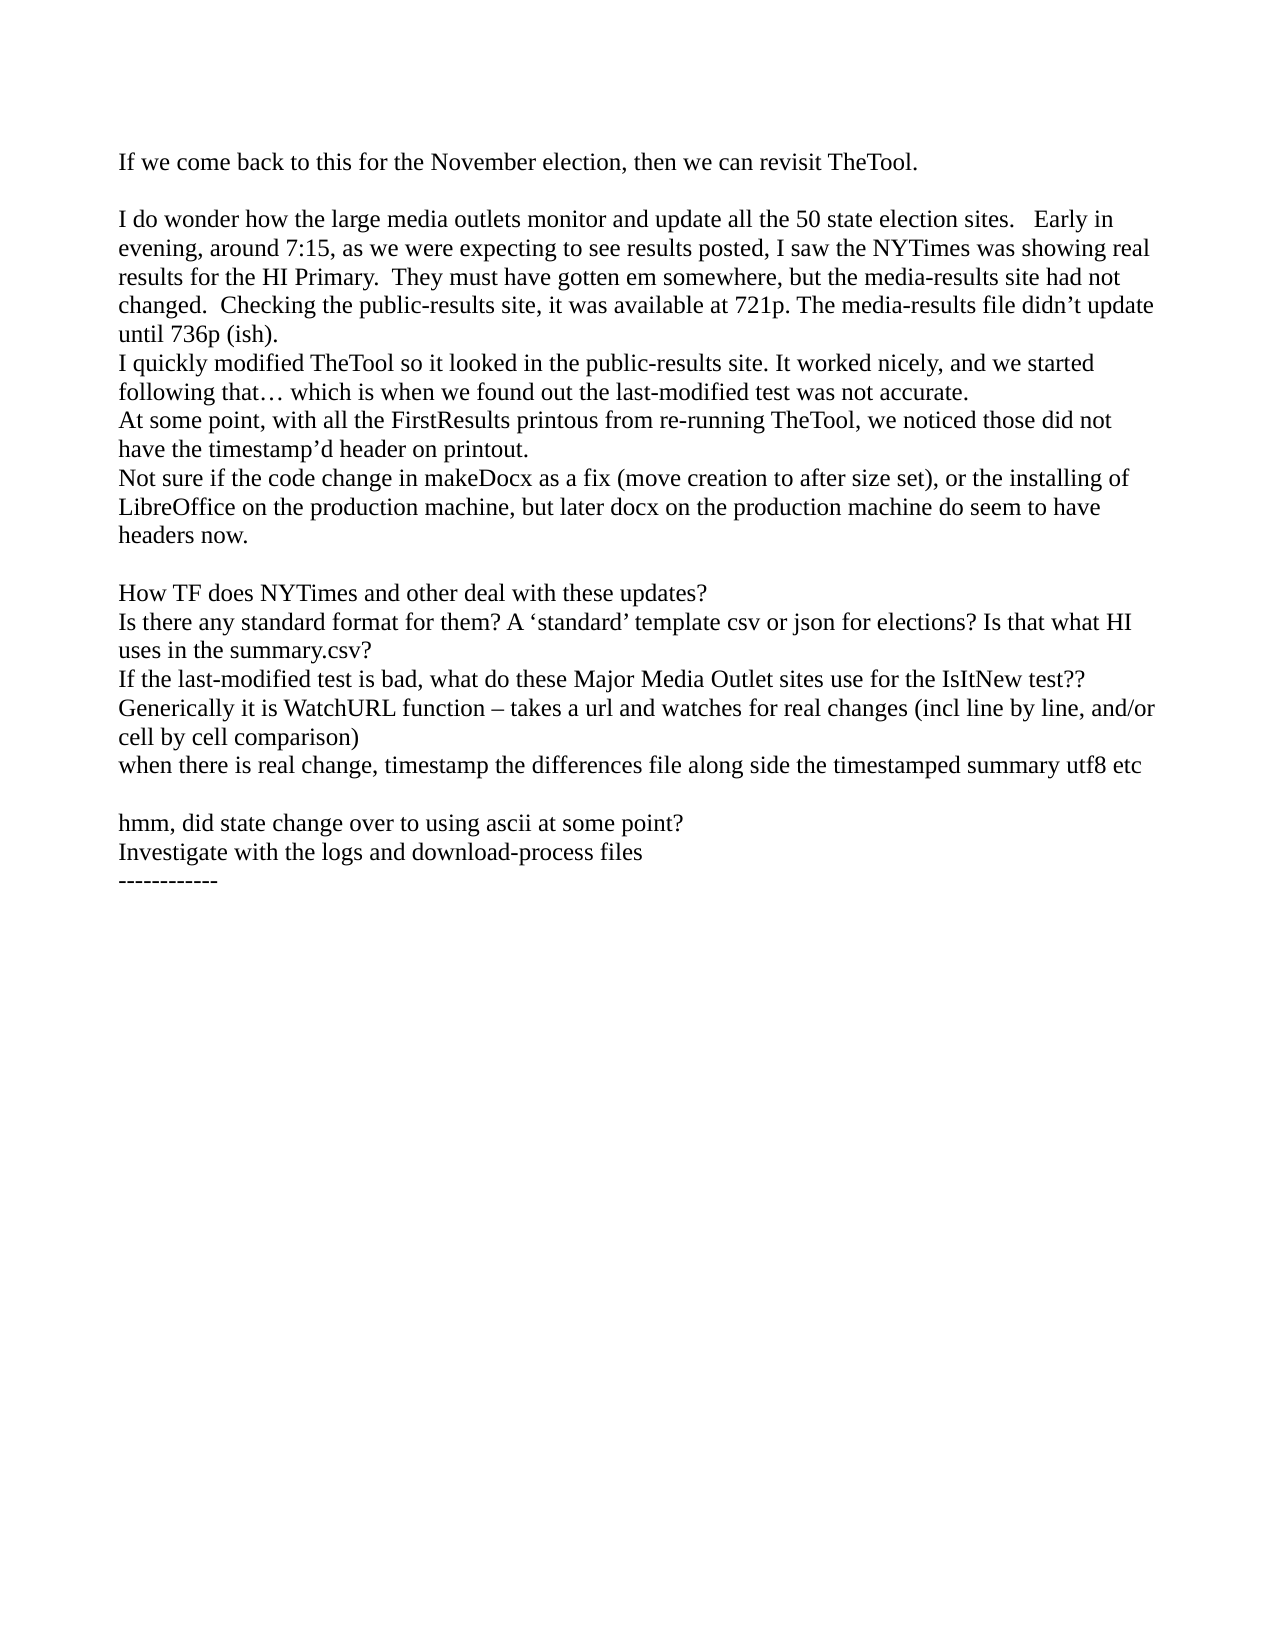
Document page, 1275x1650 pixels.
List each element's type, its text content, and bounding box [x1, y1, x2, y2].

text when there is real change, timestamp the differences file along side the timestamped summary utf8 etc [118, 751, 1157, 779]
text I do wonder how the large media outlets monitor and update all the 50 state election sites. Early in evening, around 7:15, as we were expecting to see results posted, I saw the NYTimes was showing real results for the HI Primary. They must have gotten em somewhere, but the media-results site had not changed. Checking the public-results site, it was available at 721p. The media-results file didn’t update until 736p (ish). [118, 204, 1157, 348]
text Generically it is WatchURL function – takes a url and watches for real changes (incl line by line, and/or cell by cell comparison) [118, 693, 1157, 751]
text At some point, with all the FirstResults printous from re-running TheTool, we noticed those did not have the timestamp’d header on printout. [118, 406, 1157, 463]
text ------------ [118, 866, 1157, 894]
text hmm, did state change over to using ascii at some point? [118, 808, 1157, 837]
text If we come back to this for the November election, then we can revisit TheTool. [118, 147, 1157, 176]
text Investigate with the logs and download-process files [118, 837, 1157, 866]
text If the last-modified test is bad, what do these Major Media Outlet sites use for the IsItNew test?? [118, 664, 1157, 693]
text Is there any standard format for them? A ‘standard’ template csv or json for elections? Is that what HI uses in the summary.csv? [118, 607, 1157, 664]
text I quickly modified TheTool so it looked in the public-results site. It worked nicely, and we started following that… which is when we found out the last-modified test was not accurate. [118, 348, 1157, 406]
text Not sure if the code change in makeDocx as a fix (move creation to after size set), or the installing of LibreOffice on the production machine, but later docx on the production machine do seem to have headers now. [118, 463, 1157, 549]
text How TF does NYTimes and other deal with these updates? [118, 578, 1157, 607]
